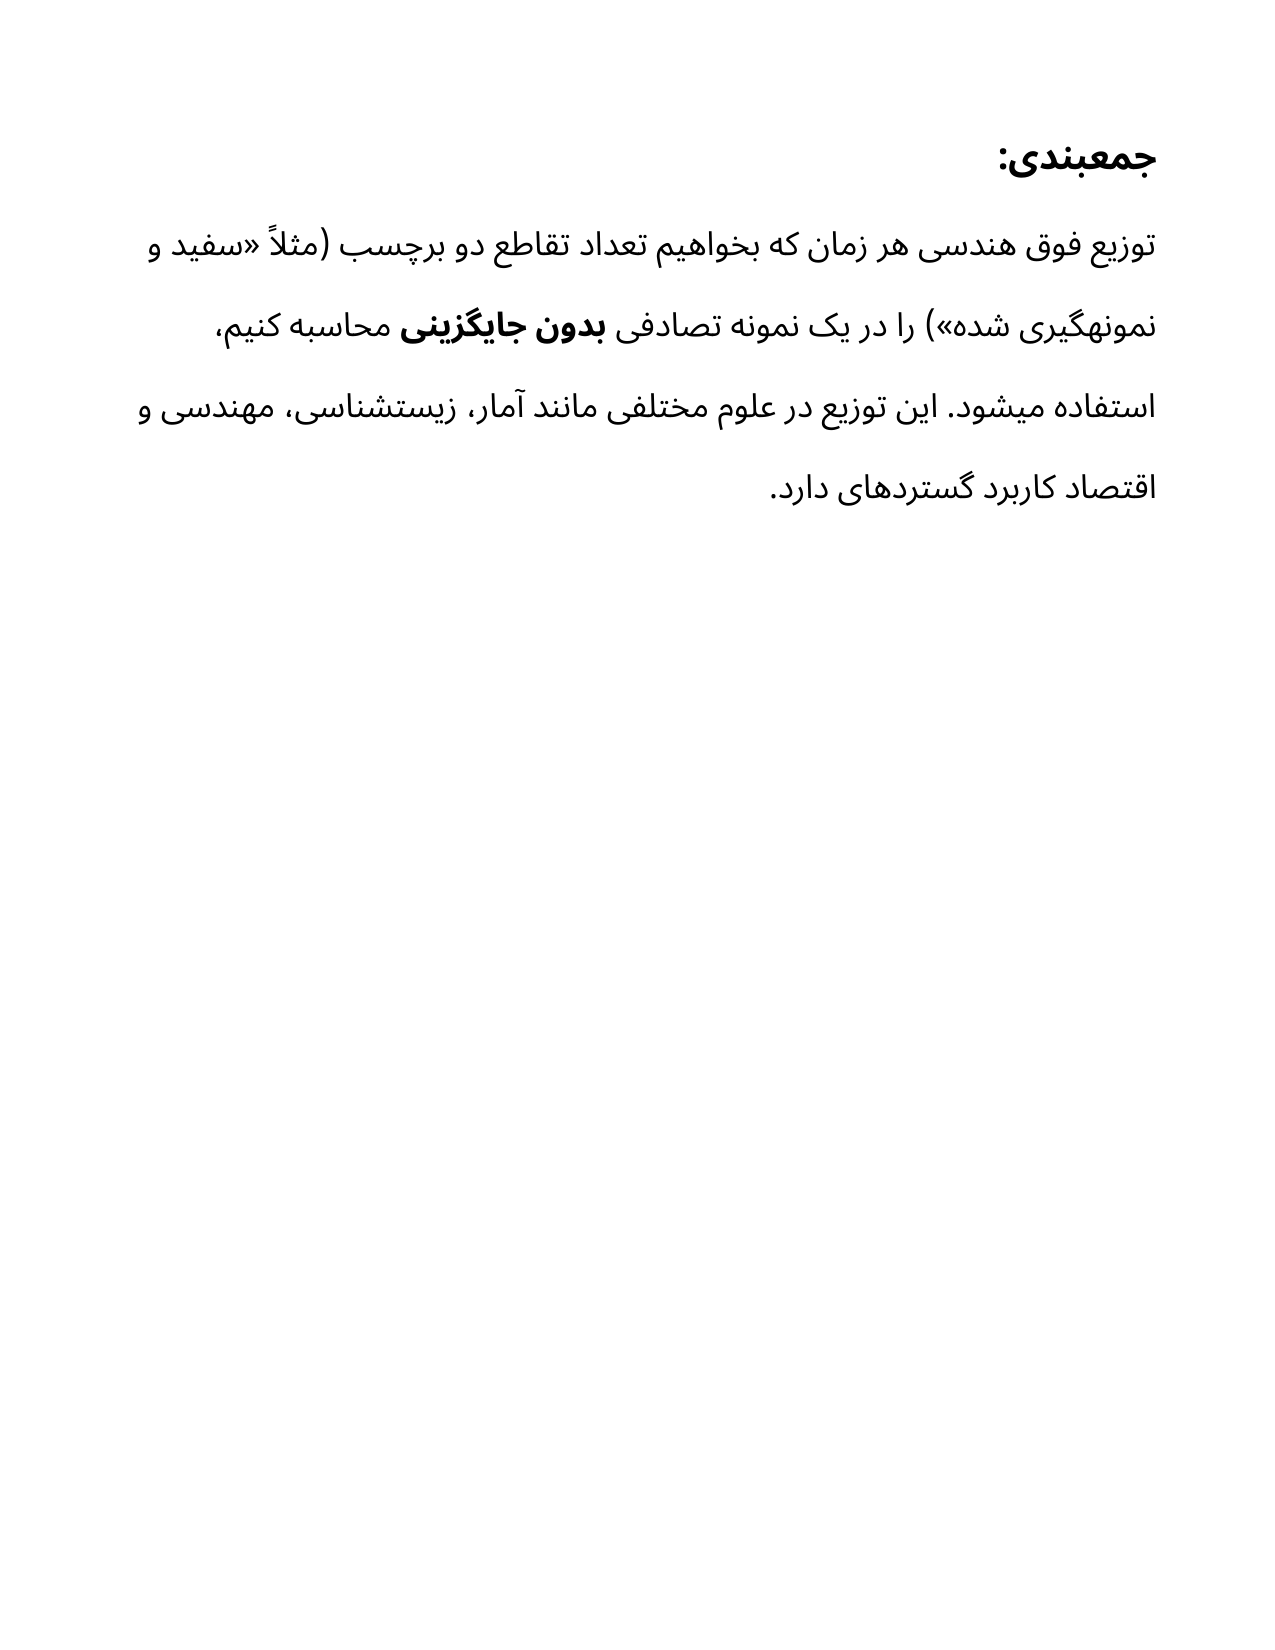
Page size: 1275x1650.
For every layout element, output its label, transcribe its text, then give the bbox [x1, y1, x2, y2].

text توزیع فوق هندسی هر زمان که بخواهیم تعداد تقاطع دو برچسب (مثلاً «سفید و نمونهگیری شده») را در یک نمونه تصادفی بدون جایگزینی محاسبه کنیم، استفاده میشود. این توزیع در علوم مختلفی مانند آمار، زیستشناسی، مهندسی و اقتصاد کاربرد گستردهای دارد. [118, 210, 1157, 523]
subtitle جمعبندی: [118, 118, 1157, 197]
